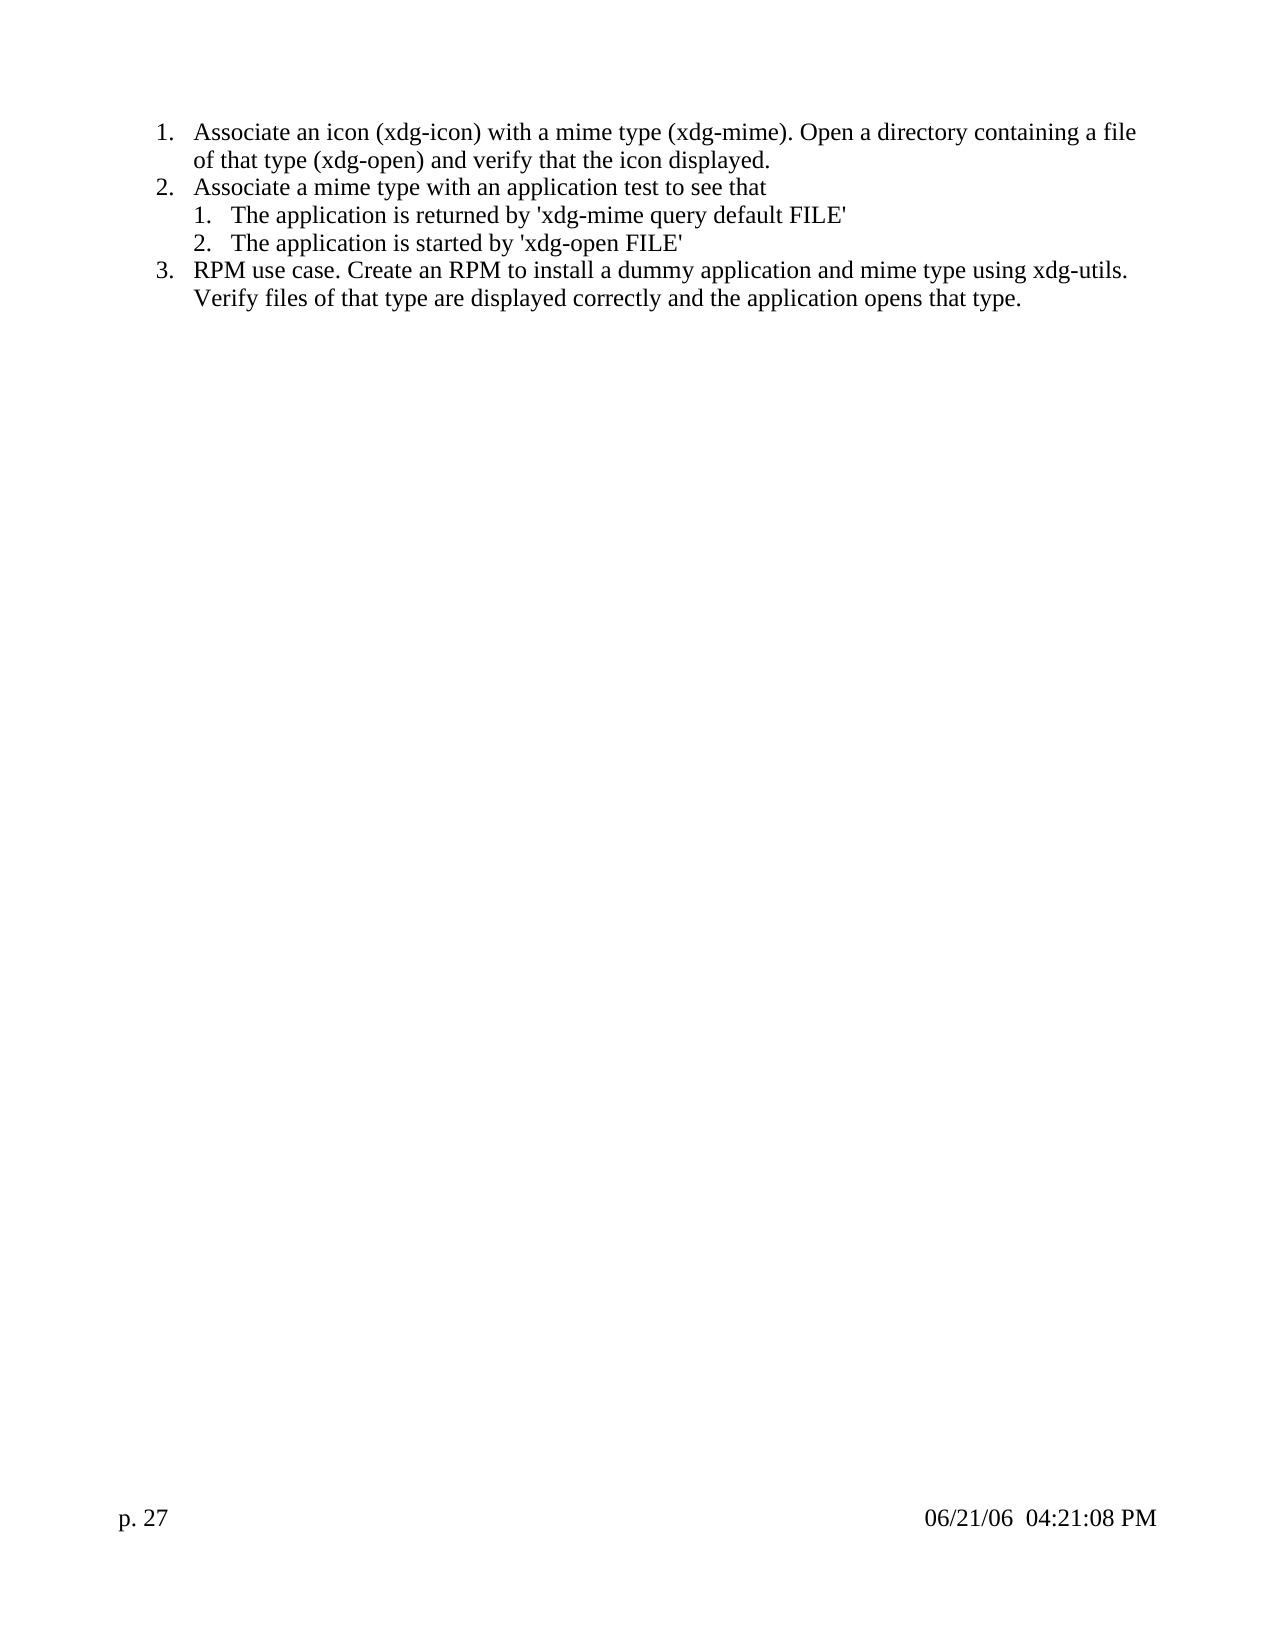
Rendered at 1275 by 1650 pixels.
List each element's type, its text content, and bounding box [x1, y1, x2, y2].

list The application is started by 'xdg-open FILE' [193, 229, 1157, 257]
list RPM use case. Create an RPM to install a dummy application and mime type using xdg-utils. Verify files of that type are displayed correctly and the application opens that type. [156, 257, 1157, 312]
list Associate a mime type with an application test to see that [156, 173, 1157, 201]
list The application is returned by 'xdg-mime query default FILE' [193, 201, 1157, 229]
list Associate an icon (xdg-icon) with a mime type (xdg-mime). Open a directory containing a file of that type (xdg-open) and verify that the icon displayed. [156, 118, 1157, 173]
